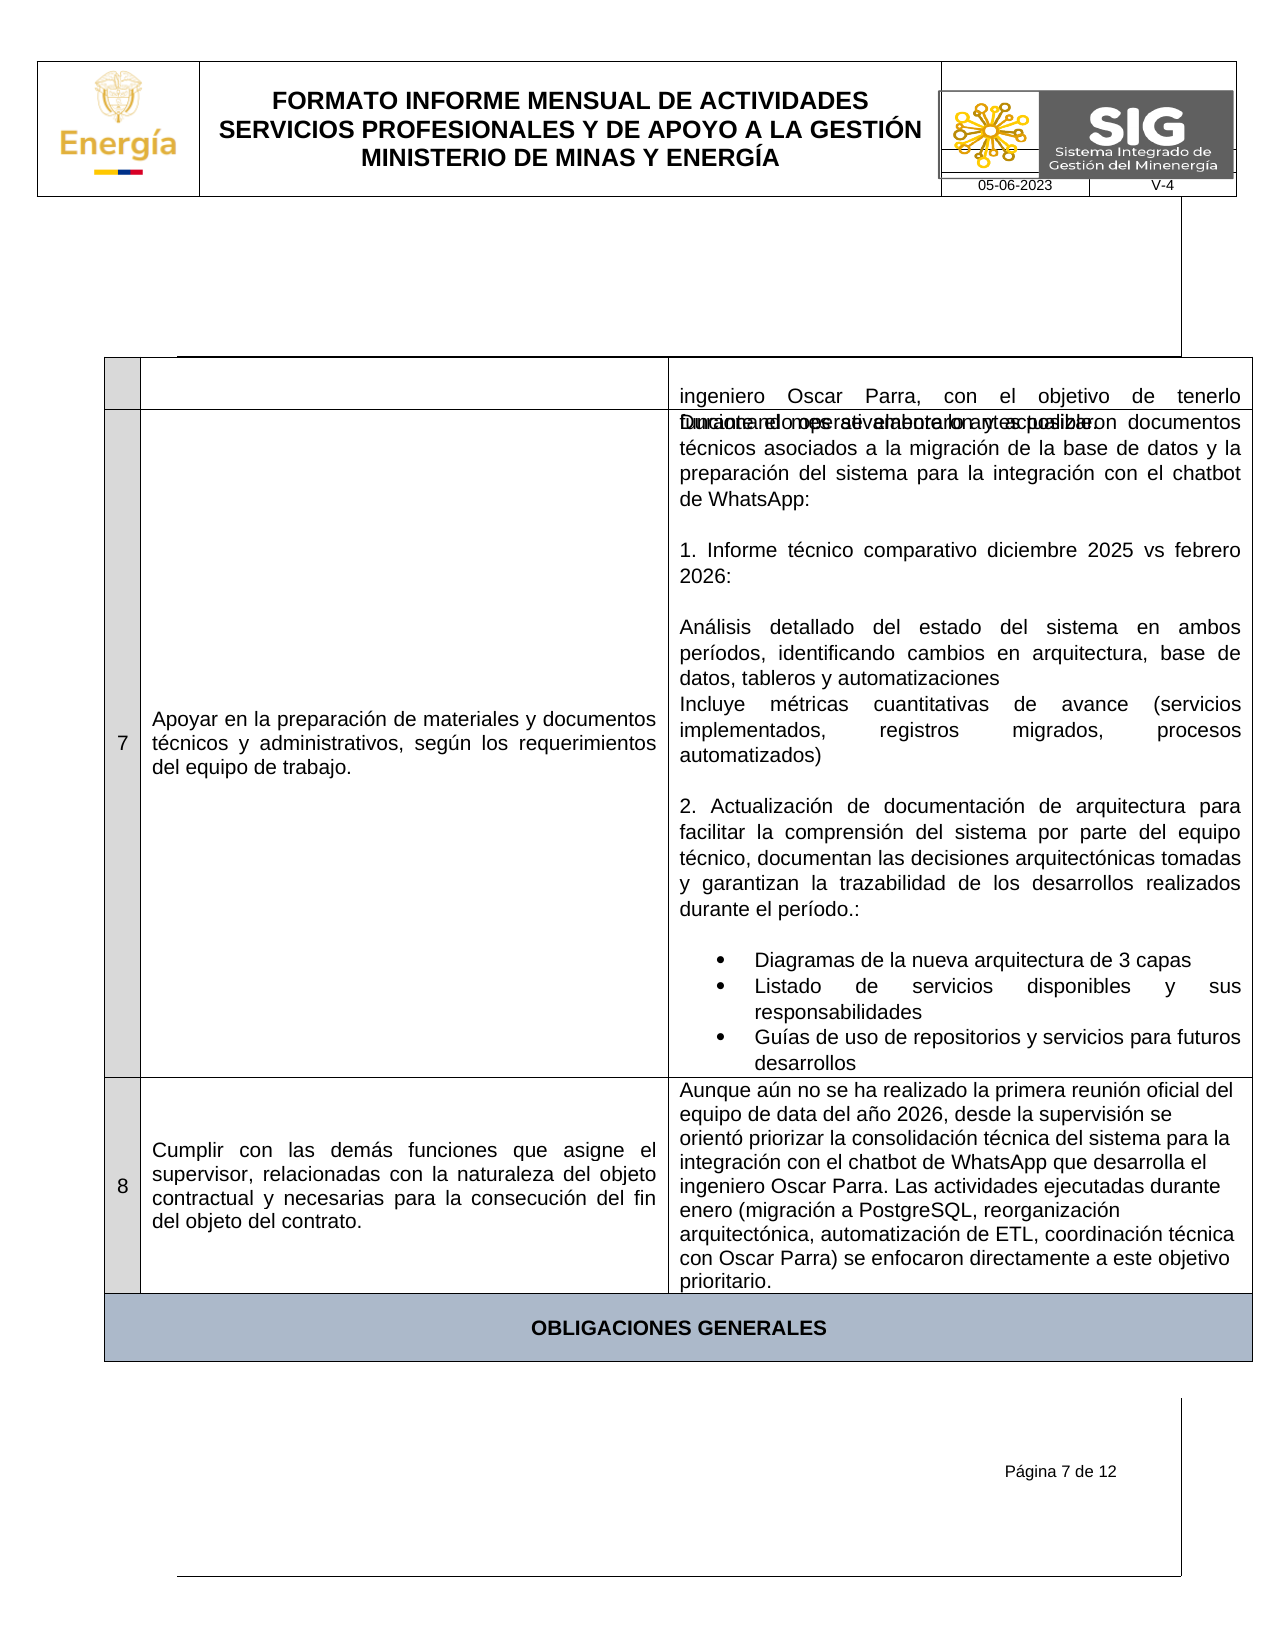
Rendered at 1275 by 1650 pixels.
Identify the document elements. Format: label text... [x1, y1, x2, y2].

table_cell 8 [105, 1078, 140, 1293]
table_cell Cumplir con las demás funciones que asigne el supervisor, relacionadas con la naturaleza del objeto contractual y necesarias para la consecución del fin del objeto del contrato. [141, 1078, 668, 1293]
table_cell Aunque aún no se ha realizado la primera reunión oficial del equipo de data del año 2026, desde la supervisión se orientó priorizar la consolidación técnica del sistema para la integración con el chatbot de WhatsApp que desarrolla el ingeniero Oscar Parra. Las actividades ejecutadas durante enero (migración a PostgreSQL, reorganización arquitectónica, automatización de ETL, coordinación técnica con Oscar Parra) se enfocaron directamente a este objetivo prioritario. [669, 1078, 1252, 1293]
table_cell OBLIGACIONES GENERALES [105, 1294, 1252, 1361]
table_cell Durante el mes se elaboraron y actualizaron documentos técnicos asociados a la migración de la base de datos y la preparación del sistema para la integración con el chatbot de WhatsApp: 1. Informe técnico comparativo diciembre 2025 vs febrero 2026: Análisis detallado del estado del sistema en ambos períodos, identificando cambios en arquitectura, base de datos, tableros y automatizaciones Incluye métricas cuantitativas de avance (servicios implementados, registros migrados, procesos automatizados) 2. Actualización de documentación de arquitectura para facilitar la comprensión del sistema por parte del equipo técnico, documentan las decisiones arquitectónicas tomadas y garantizan la trazabilidad de los desarrollos realizados durante el período.: Diagramas de la nueva arquitectura de 3 capas Listado de servicios disponibles y sus responsabilidades Guías de uso de repositorios y servicios para futuros desarrollos [669, 410, 1252, 1077]
table_cell [105, 358, 140, 409]
table_cell 7 [105, 410, 140, 1077]
table_cell Durante el período reportado (16 de enero - 31 de enero de 2026), no se han realizado sesiones formales de retroalimentación ni la primera reunión oficial del equipo de data del año 2026. No obstante, desde la supervisión se orientó priorizar la consolidación técnica del sistema para la integración con el chatbot de WhatsApp que desarrolla el ingeniero Oscar Parra, con el objetivo de tenerlo funcionando operativamente lo antes posible. [669, 358, 1252, 409]
table_cell [141, 358, 668, 409]
table_cell Apoyar en la preparación de materiales y documentos técnicos y administrativos, según los requerimientos del equipo de trabajo. [141, 410, 668, 1077]
